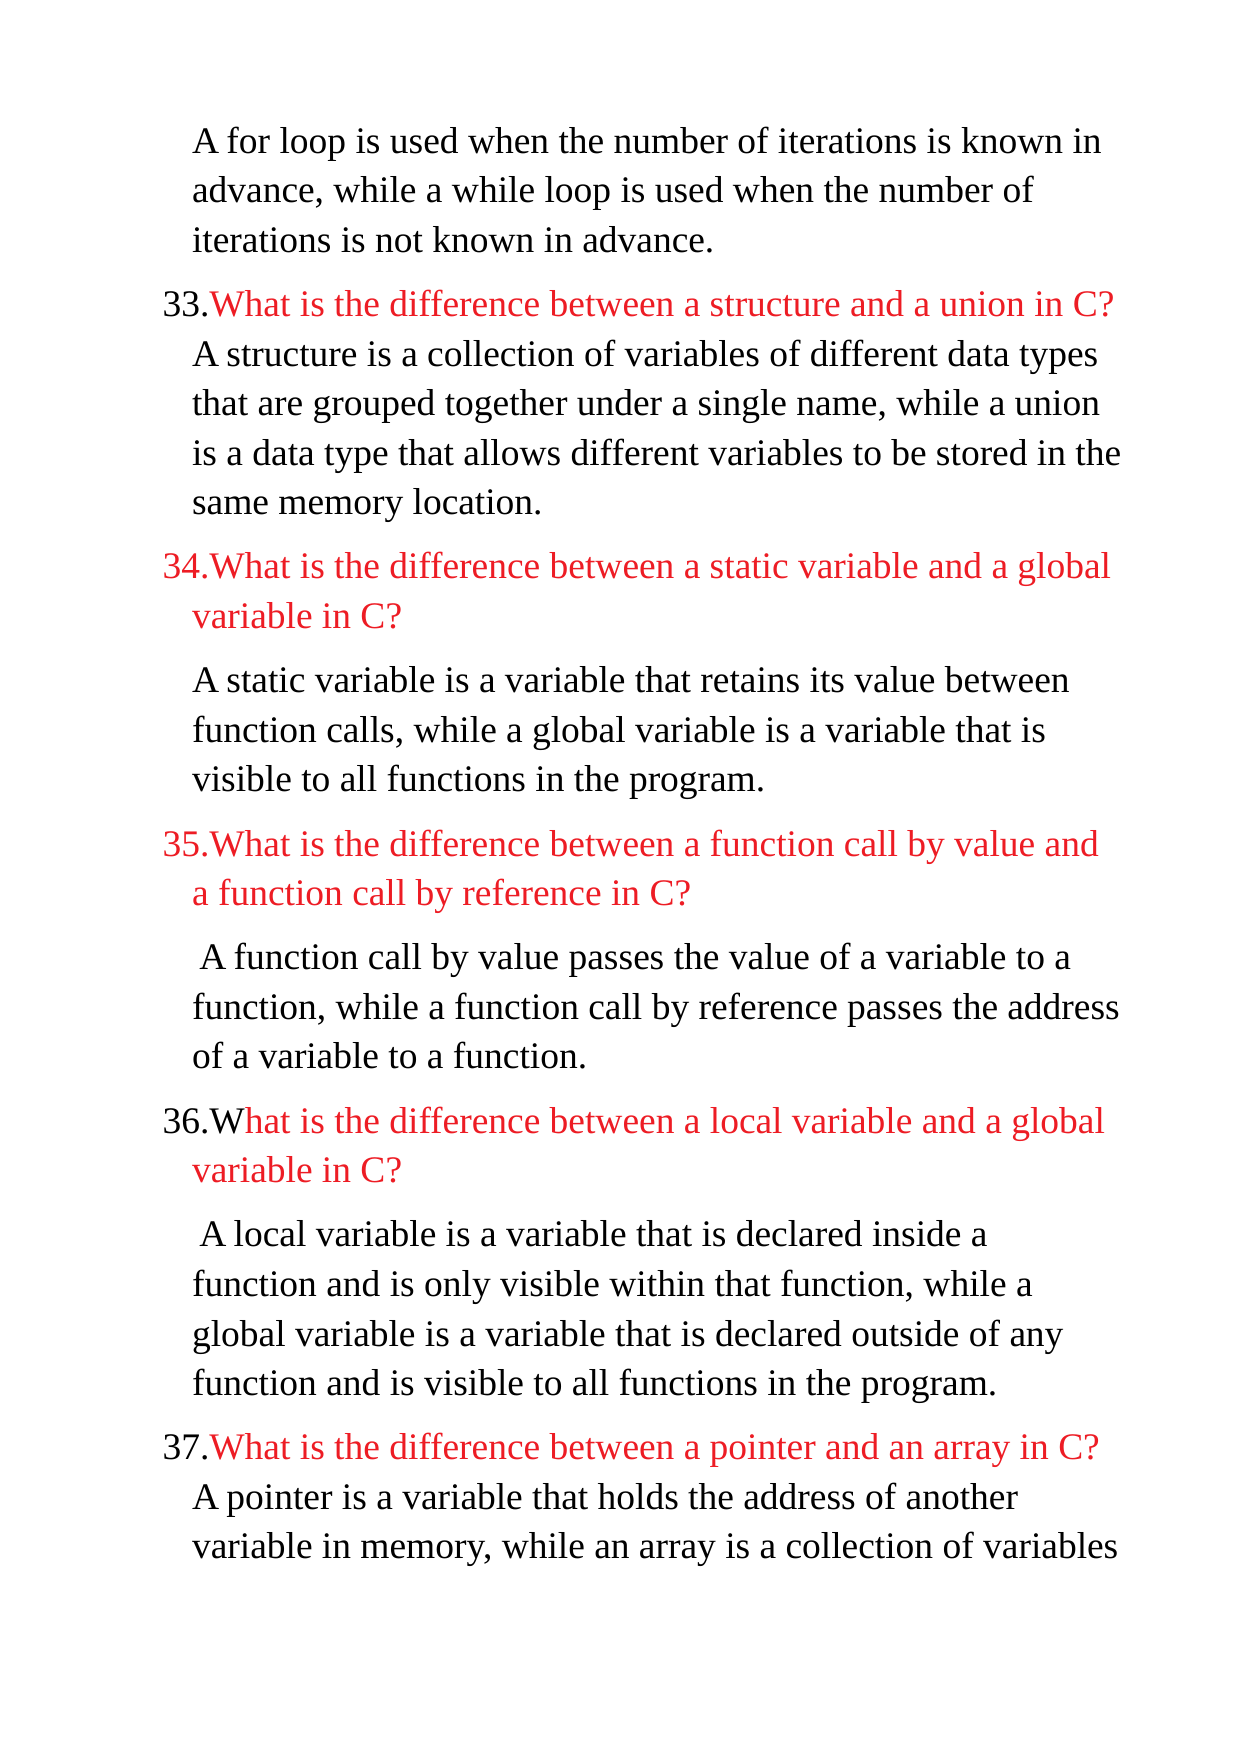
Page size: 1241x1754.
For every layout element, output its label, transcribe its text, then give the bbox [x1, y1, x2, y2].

list What is the difference between a pointer and an array in C? A pointer is a variable that holds the address of another variable in memory, while an array is a collection of variables [162, 1425, 1122, 1567]
list What is the difference between a function call by value and a function call by reference in C? [162, 821, 1122, 914]
list What is the difference between a structure and a union in C? A structure is a collection of variables of different data types that are grouped together under a single name, while a union is a data type that allows different variables to be stored in the same memory location. [162, 281, 1122, 523]
list What is the difference between a static variable and a global variable in C? [162, 544, 1122, 637]
list A static variable is a variable that retains its value between function calls, while a global variable is a variable that is visible to all functions in the program. [162, 658, 1122, 800]
list A function call by value passes the value of a variable to a function, while a function call by reference passes the address of a variable to a function. [162, 935, 1122, 1077]
list A for loop is used when the number of iterations is known in advance, while a while loop is used when the number of iterations is not known in advance. [162, 118, 1122, 260]
list What is the difference between a local variable and a global variable in C? [162, 1098, 1122, 1191]
list A local variable is a variable that is declared inside a function and is only visible within that function, while a global variable is a variable that is declared outside of any function and is visible to all functions in the program. [162, 1212, 1122, 1404]
